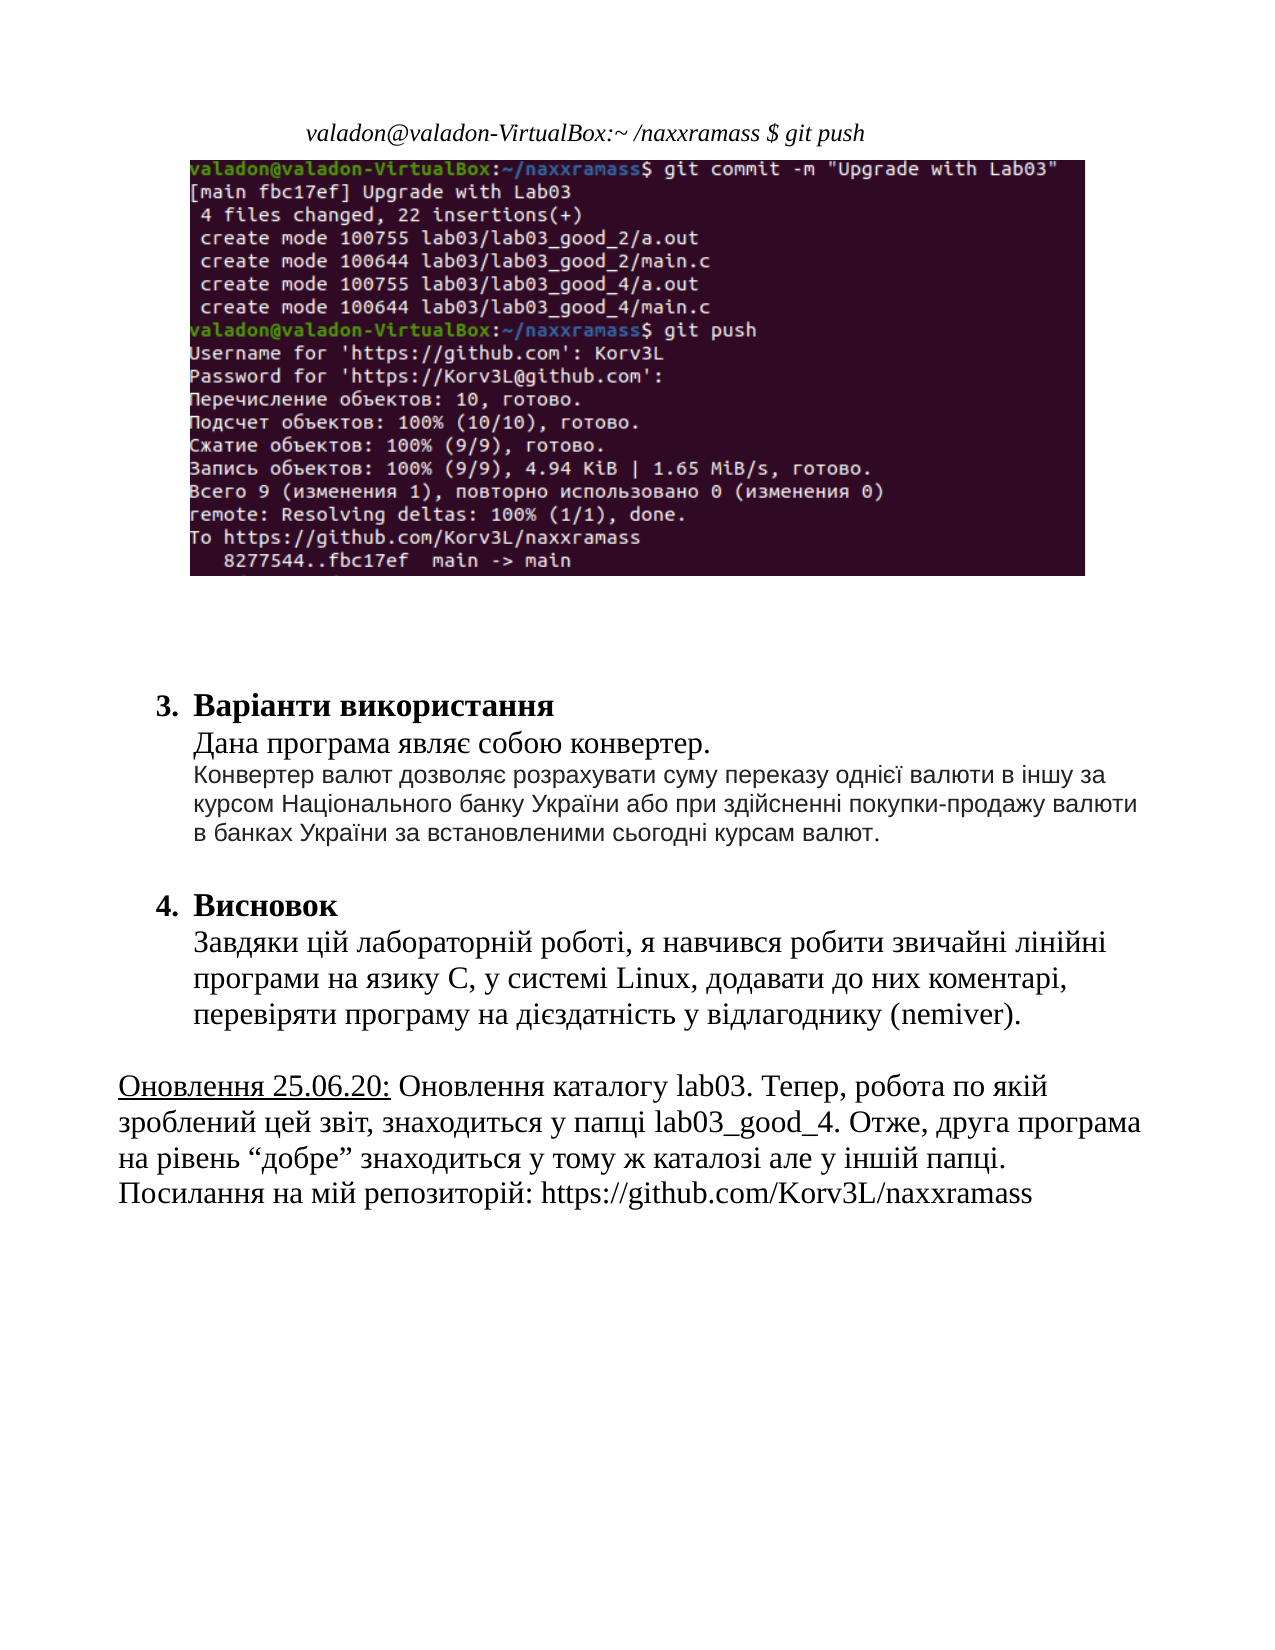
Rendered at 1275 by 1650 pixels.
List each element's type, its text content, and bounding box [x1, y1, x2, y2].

list valadon@valadon-VirtualBox:~ /naxxramass $ git push [268, 118, 1157, 147]
list Конвертер валют дозволяє розрахувати суму переказу однієї валюти в іншу за курсом Національного банку України або при здійсненні покупки-продажу валюти в банках України за встановленими сьогодні курсам валют. [156, 760, 1157, 847]
list Варіанти використання [156, 686, 1157, 724]
text Оновлення 25.06.20: Оновлення каталогу lab03. Тепер, робота по якій зроблений цей звіт, знаходиться у папці lab03_good_4. Отже, друга програма на рівень “добре” знаходиться у тому ж каталозі але у іншій папці. [118, 1067, 1157, 1175]
list Висновок [156, 885, 1157, 923]
text Посилання на мій репозиторій: https://github.com/Korv3L/naxxramass [118, 1175, 1157, 1211]
picture [190, 160, 1086, 576]
list Дана програма являє собою конвертер. [156, 724, 1157, 760]
list Завдяки цій лабораторній роботі, я навчився робити звичайні лінійні програми на язику C, у системі Linux, додавати до них коментарі, перевіряти програму на дієздатність у відлагоднику (nemiver). [156, 923, 1157, 1031]
